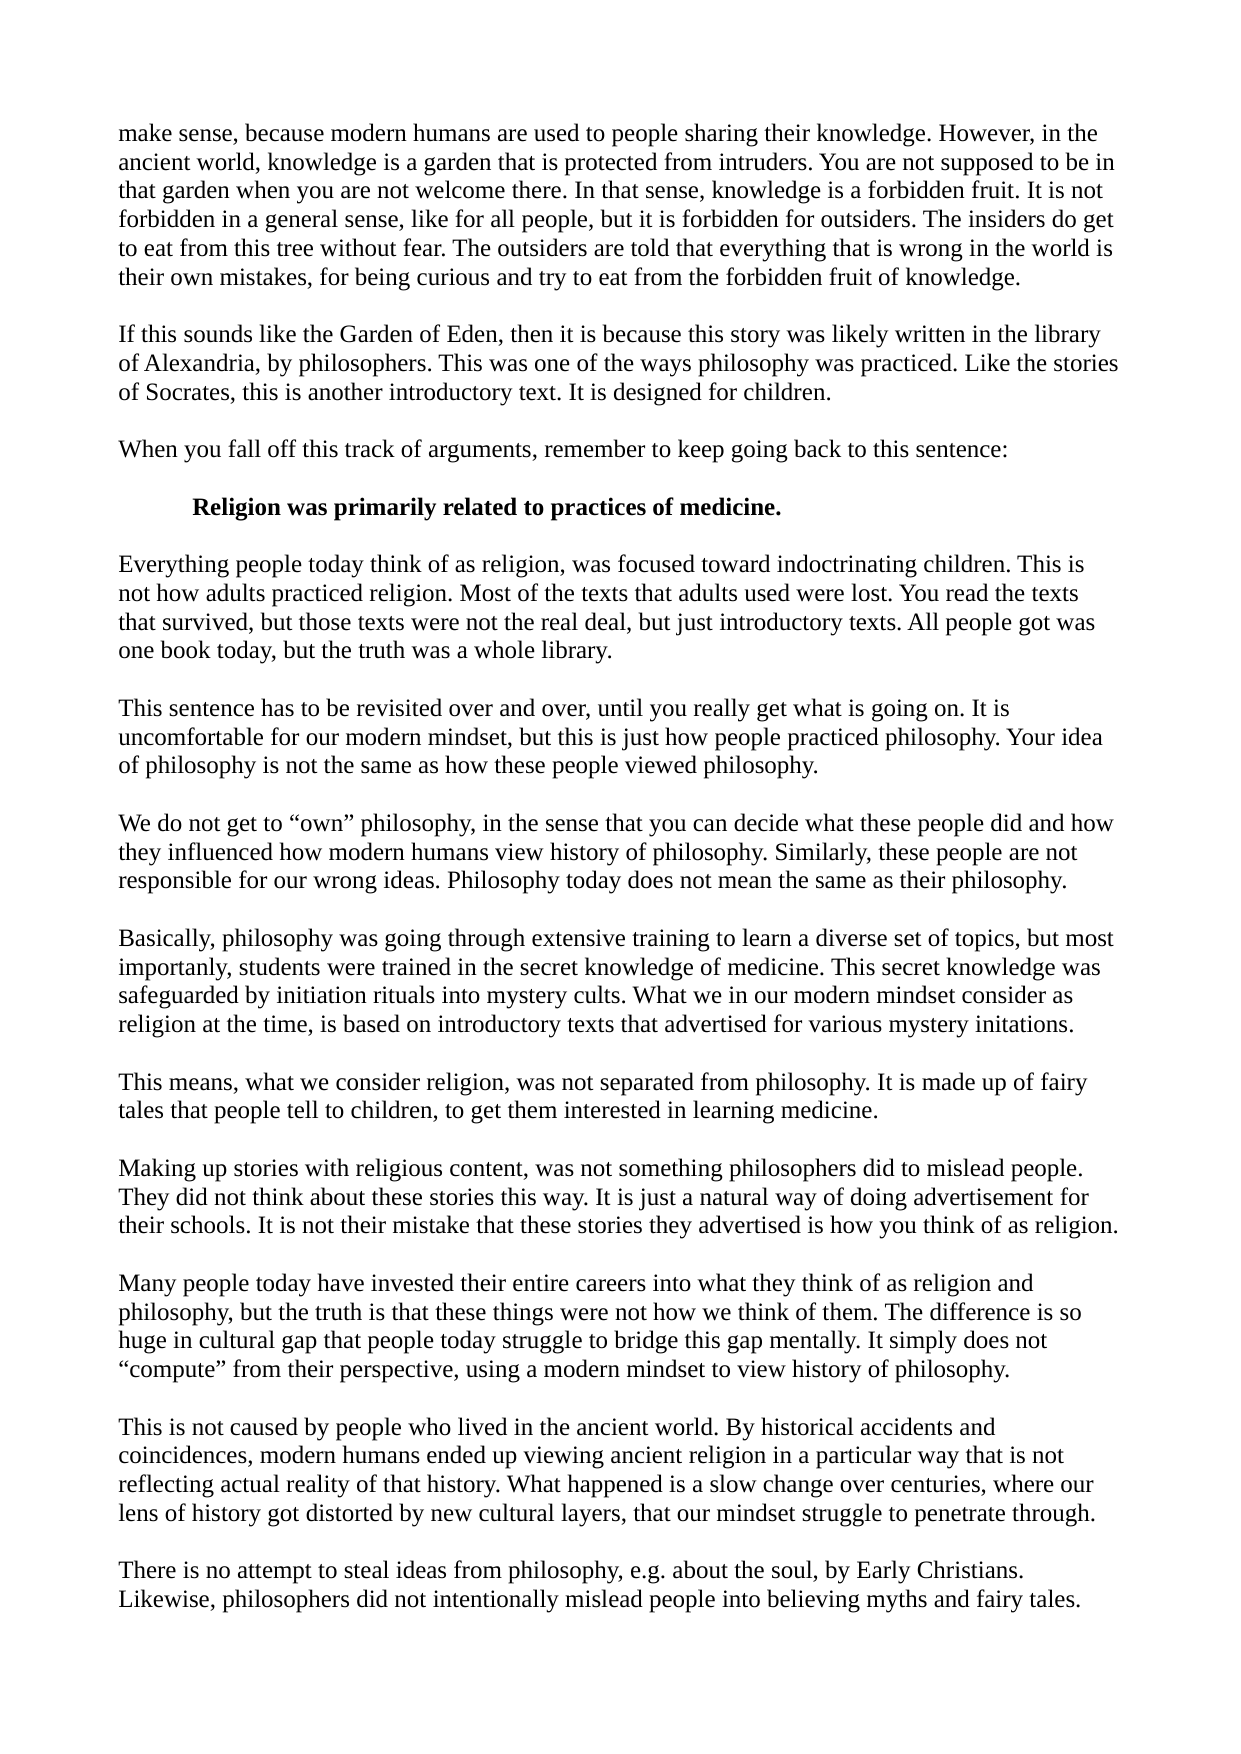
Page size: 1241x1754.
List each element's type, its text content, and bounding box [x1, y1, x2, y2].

text Basically, philosophy was going through extensive training to learn a diverse set of topics, but most importanly, students were trained in the secret knowledge of medicine. This secret knowledge was safeguarded by initiation rituals into mystery cults. What we in our modern mindset consider as religion at the time, is based on introductory texts that advertised for various mystery initations. [118, 923, 1122, 1038]
text This sentence has to be revisited over and over, until you really get what is going on. It is uncomfortable for our modern mindset, but this is just how people practiced philosophy. Your idea of philosophy is not the same as how these people viewed philosophy. [118, 693, 1122, 779]
text There is no attempt to steal ideas from philosophy, e.g. about the soul, by Early Christians. Likewise, philosophers did not intentionally mislead people into believing myths and fairy tales. [118, 1556, 1122, 1613]
text This is not caused by people who lived in the ancient world. By historical accidents and coincidences, modern humans ended up viewing ancient religion in a particular way that is not reflecting actual reality of that history. What happened is a slow change over centuries, where our lens of history got distorted by new cultural layers, that our mindset struggle to penetrate through. [118, 1412, 1122, 1527]
text make sense, because modern humans are used to people sharing their knowledge. However, in the ancient world, knowledge is a garden that is protected from intruders. You are not supposed to be in that garden when you are not welcome there. In that sense, knowledge is a forbidden fruit. It is not forbidden in a general sense, like for all people, but it is forbidden for outsiders. The insiders do get to eat from this tree without fear. The outsiders are told that everything that is wrong in the world is their own mistakes, for being curious and try to eat from the forbidden fruit of knowledge. [118, 118, 1122, 291]
text Making up stories with religious content, was not something philosophers did to mislead people. They did not think about these stories this way. It is just a natural way of doing advertisement for their schools. It is not their mistake that these stories they advertised is how you think of as religion. [118, 1153, 1122, 1239]
text If this sounds like the Garden of Eden, then it is because this story was likely written in the library of Alexandria, by philosophers. This was one of the ways philosophy was practiced. Like the stories of Socrates, this is another introductory text. It is designed for children. [118, 319, 1122, 406]
text Everything people today think of as religion, was focused toward indoctrinating children. This is not how adults practiced religion. Most of the texts that adults used were lost. You read the texts that survived, but those texts were not the real deal, but just introductory texts. All people got was one book today, but the truth was a whole library. [118, 549, 1122, 664]
text Religion was primarily related to practices of medicine. [118, 492, 1122, 521]
text We do not get to “own” philosophy, in the sense that you can decide what these people did and how they influenced how modern humans view history of philosophy. Similarly, these people are not responsible for our wrong ideas. Philosophy today does not mean the same as their philosophy. [118, 808, 1122, 894]
text When you fall off this track of arguments, remember to keep going back to this sentence: [118, 434, 1122, 463]
text This means, what we consider religion, was not separated from philosophy. It is made up of fairy tales that people tell to children, to get them interested in learning medicine. [118, 1067, 1122, 1124]
text Many people today have invested their entire careers into what they think of as religion and philosophy, but the truth is that these things were not how we think of them. The difference is so huge in cultural gap that people today struggle to bridge this gap mentally. It simply does not “compute” from their perspective, using a modern mindset to view history of philosophy. [118, 1268, 1122, 1383]
